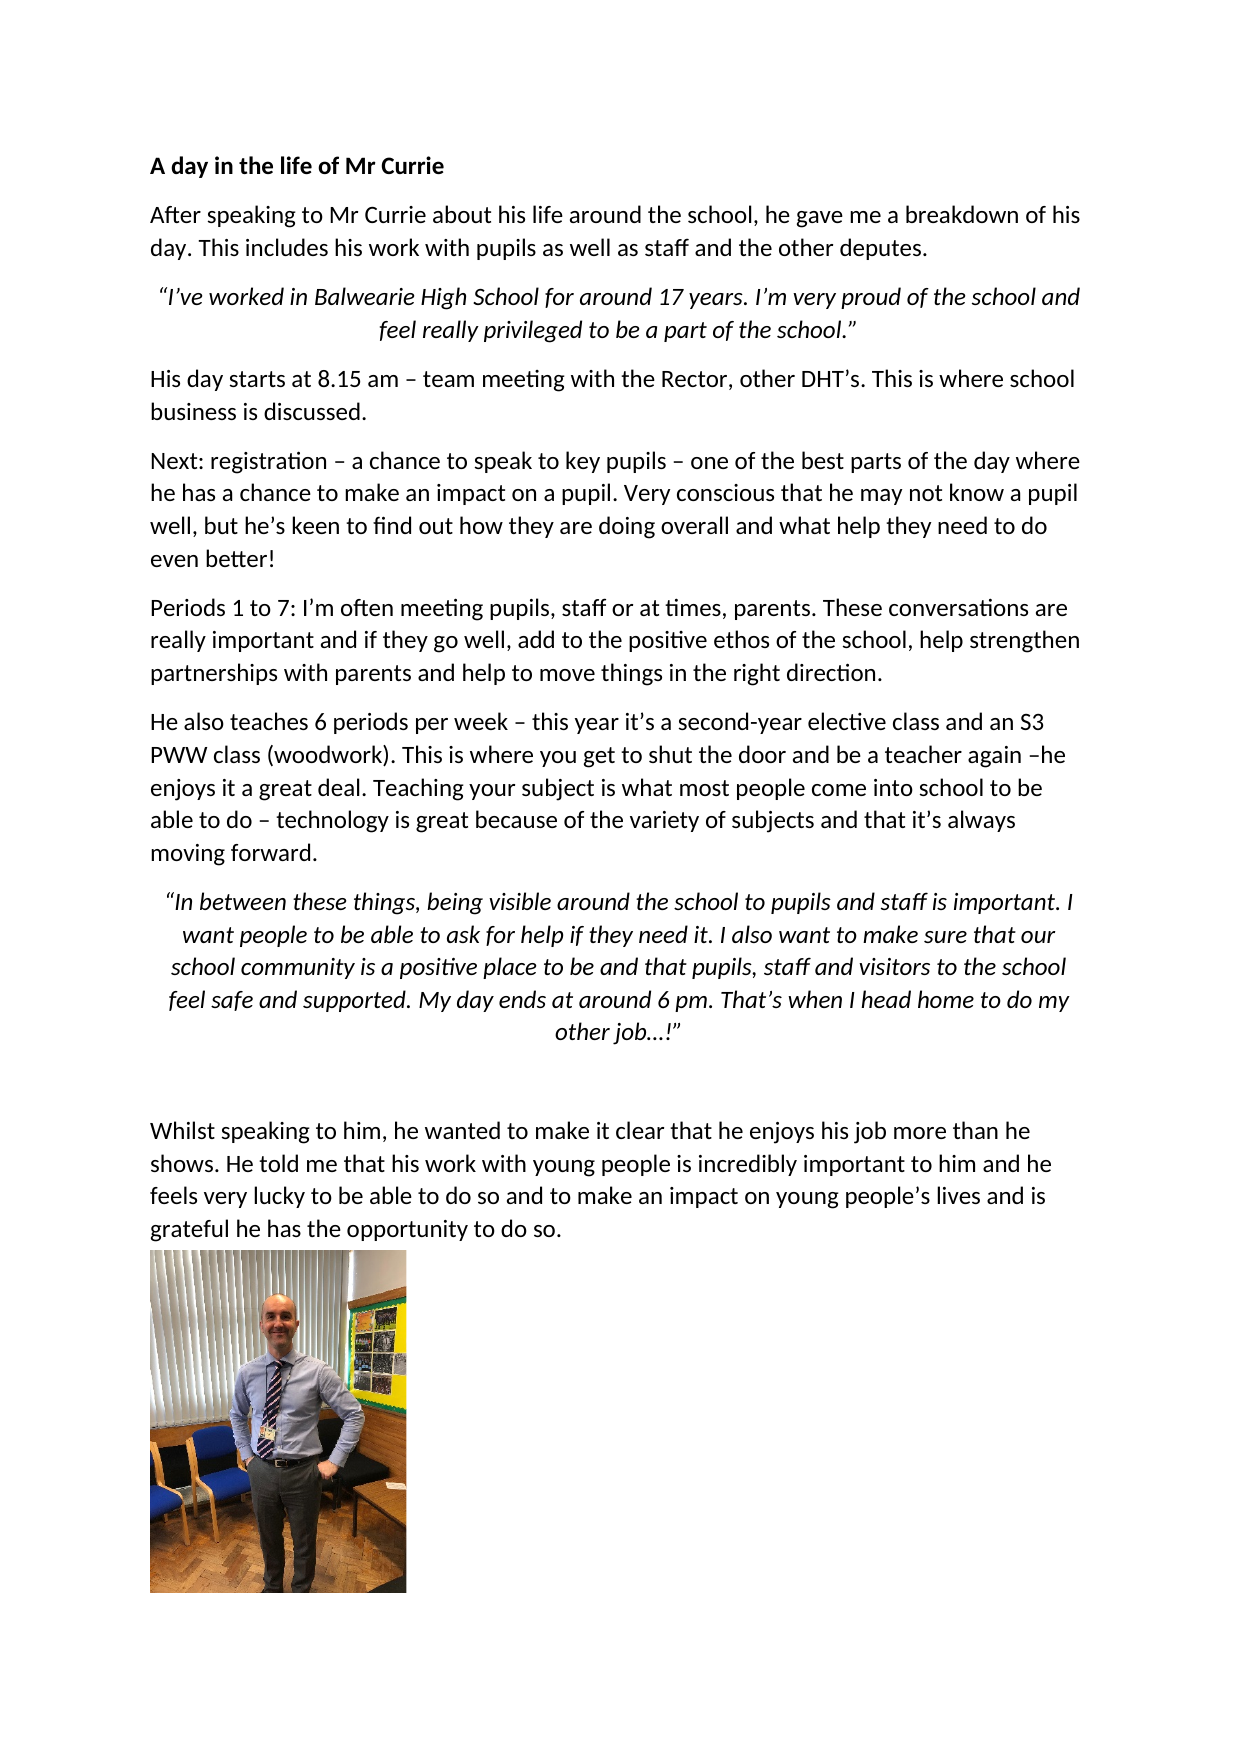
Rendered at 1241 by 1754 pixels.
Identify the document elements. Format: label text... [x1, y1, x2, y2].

text Next: registration – a chance to speak to key pupils – one of the best parts of the day where he has a chance to make an impact on a pupil. Very conscious that he may not know a pupil well, but he’s keen to find out how they are doing overall and what help they need to do even better! [150, 445, 1090, 573]
text He also teaches 6 periods per week – this year it’s a second-year elective class and an S3 PWW class (woodwork). This is where you get to shut the door and be a teacher again –he enjoys it a great deal. Teaching your subject is what most people come into school to be able to do – technology is great because of the variety of subjects and that it’s always moving forward. [150, 706, 1090, 867]
text Whilst speaking to him, he wanted to make it clear that he enjoys his job more than he shows. He told me that his work with young people is incredibly important to him and he feels very lucky to be able to do so and to make an impact on young people’s lives and is grateful he has the opportunity to do so. [150, 1115, 1090, 1243]
text “In between these things, being visible around the school to pupils and staff is important. I want people to be able to ask for help if they need it. I also want to make sure that our school community is a positive place to be and that pupils, staff and visitors to the school feel safe and supported. My day ends at around 6 pm. That’s when I head home to do my other job…!” [150, 886, 1090, 1047]
text Periods 1 to 7: I’m often meeting pupils, staff or at times, parents. These conversations are really important and if they go well, add to the positive ethos of the school, help strengthen partnerships with parents and help to move things in the right direction. [150, 592, 1090, 688]
text A day in the life of Mr Currie [150, 150, 1090, 181]
text “I’ve worked in Balwearie High School for around 17 years. I’m very proud of the school and feel really privileged to be a part of the school.” [150, 281, 1090, 344]
text After speaking to Mr Currie about his life around the school, he gave me a breakdown of his day. This includes his work with pupils as well as staff and the other deputes. [150, 199, 1090, 262]
text His day starts at 8.15 am – team meeting with the Rector, other DHT’s. This is where school business is discussed. [150, 363, 1090, 426]
